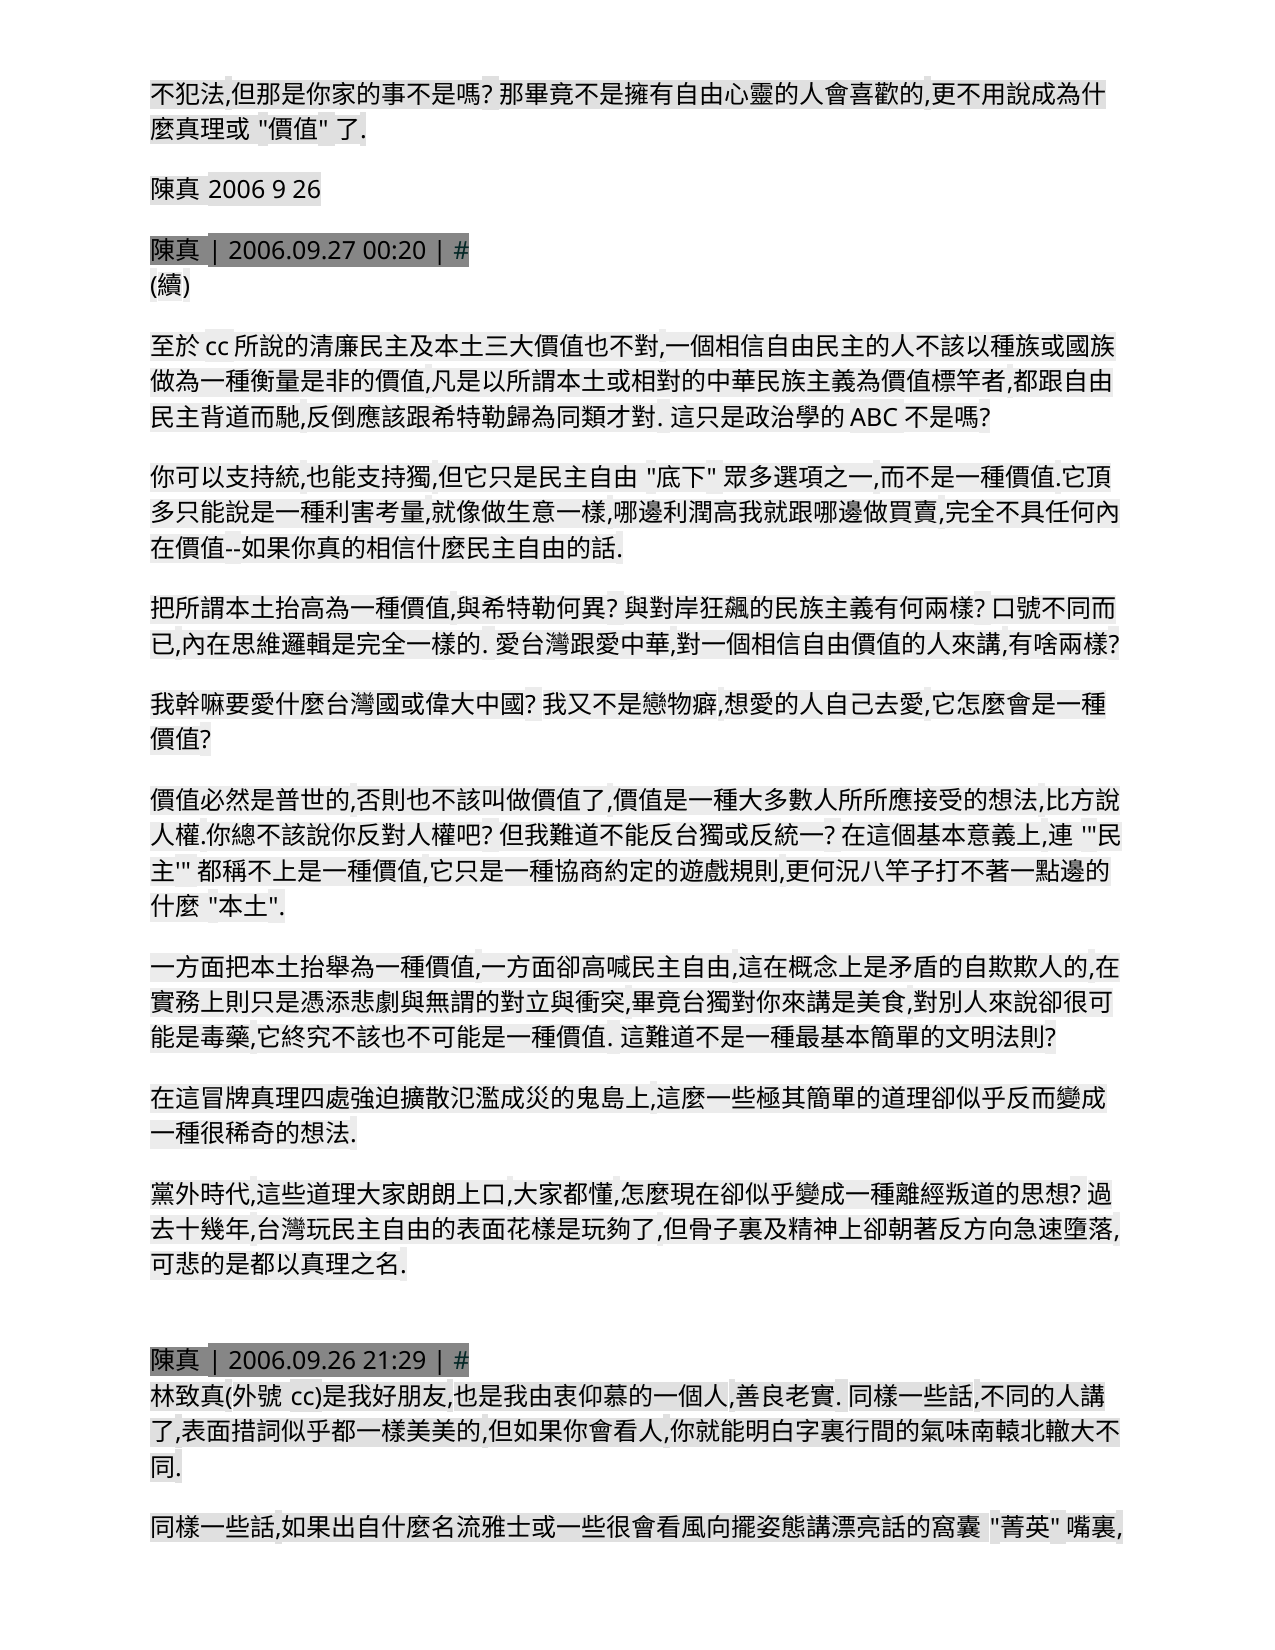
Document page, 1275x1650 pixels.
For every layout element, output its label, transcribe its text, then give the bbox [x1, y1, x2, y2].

text 不犯法,但那是你家的事不是嗎? 那畢竟不是擁有自由心靈的人會喜歡的,更不用說成為什麼真理或 "價值" 了. [150, 75, 1125, 146]
text 在這冒牌真理四處強迫擴散氾濫成災的鬼島上,這麼一些極其簡單的道理卻似乎反而變成一種很稀奇的想法. [150, 1079, 1125, 1150]
text 同樣一些話,如果出自什麼名流雅士或一些很會看風向擺姿態講漂亮話的窩囊 "菁英" 嘴裏, [150, 1508, 1125, 1544]
text 至於cc所說的清廉民主及本土三大價值也不對,一個相信自由民主的人不該以種族或國族做為一種衡量是非的價值,凡是以所謂本土或相對的中華民族主義為價值標竿者,都跟自由民主背道而馳,反倒應該跟希特勒歸為同類才對. 這只是政治學的ABC 不是嗎? [150, 327, 1125, 433]
text 林致真(外號 cc)是我好朋友,也是我由衷仰慕的一個人,善良老實. 同樣一些話,不同的人講了,表面措詞似乎都一樣美美的,但如果你會看人,你就能明白字裏行間的氣味南轅北轍大不同. [150, 1377, 1125, 1483]
text 陳真 2006 9 26 [150, 171, 1125, 206]
text (續) [150, 267, 1125, 302]
text 把所謂本土抬高為一種價值,與希特勒何異? 與對岸狂飆的民族主義有何兩樣? 口號不同而已,內在思維邏輯是完全一樣的. 愛台灣跟愛中華,對一個相信自由價值的人來講,有啥兩樣? [150, 589, 1125, 660]
text 價值必然是普世的,否則也不該叫做價值了,價值是一種大多數人所所應接受的想法,比方說人權.你總不該說你反對人權吧? 但我難道不能反台獨或反統一? 在這個基本意義上,連 '"民主'" 都稱不上是一種價值,它只是一種協商約定的遊戲規則,更何況八竿子打不著一點邊的什麼 "本土". [150, 781, 1125, 923]
text 一方面把本土抬舉為一種價值,一方面卻高喊民主自由,這在概念上是矛盾的自欺欺人的,在實務上則只是憑添悲劇與無謂的對立與衝突,畢竟台獨對你來講是美食,對別人來說卻很可能是毒藥,它終究不該也不可能是一種價值. 這難道不是一種最基本簡單的文明法則? [150, 948, 1125, 1054]
text 我幹嘛要愛什麼台灣國或偉大中國? 我又不是戀物癖,想愛的人自己去愛,它怎麼會是一種價值? [150, 685, 1125, 756]
text 陳真 | 2006.09.26 21:29 | # [150, 1342, 1125, 1377]
text 你可以支持統,也能支持獨,但它只是民主自由 "底下" 眾多選項之一,而不是一種價值.它頂多只能說是一種利害考量,就像做生意一樣,哪邊利潤高我就跟哪邊做買賣,完全不具任何內在價值--如果你真的相信什麼民主自由的話. [150, 458, 1125, 564]
text 黨外時代,這些道理大家朗朗上口,大家都懂,怎麼現在卻似乎變成一種離經叛道的思想? 過去十幾年,台灣玩民主自由的表面花樣是玩夠了,但骨子裏及精神上卻朝著反方向急速墮落,可悲的是都以真理之名. [150, 1175, 1125, 1317]
text 陳真 | 2006.09.27 00:20 | # [150, 231, 1125, 267]
